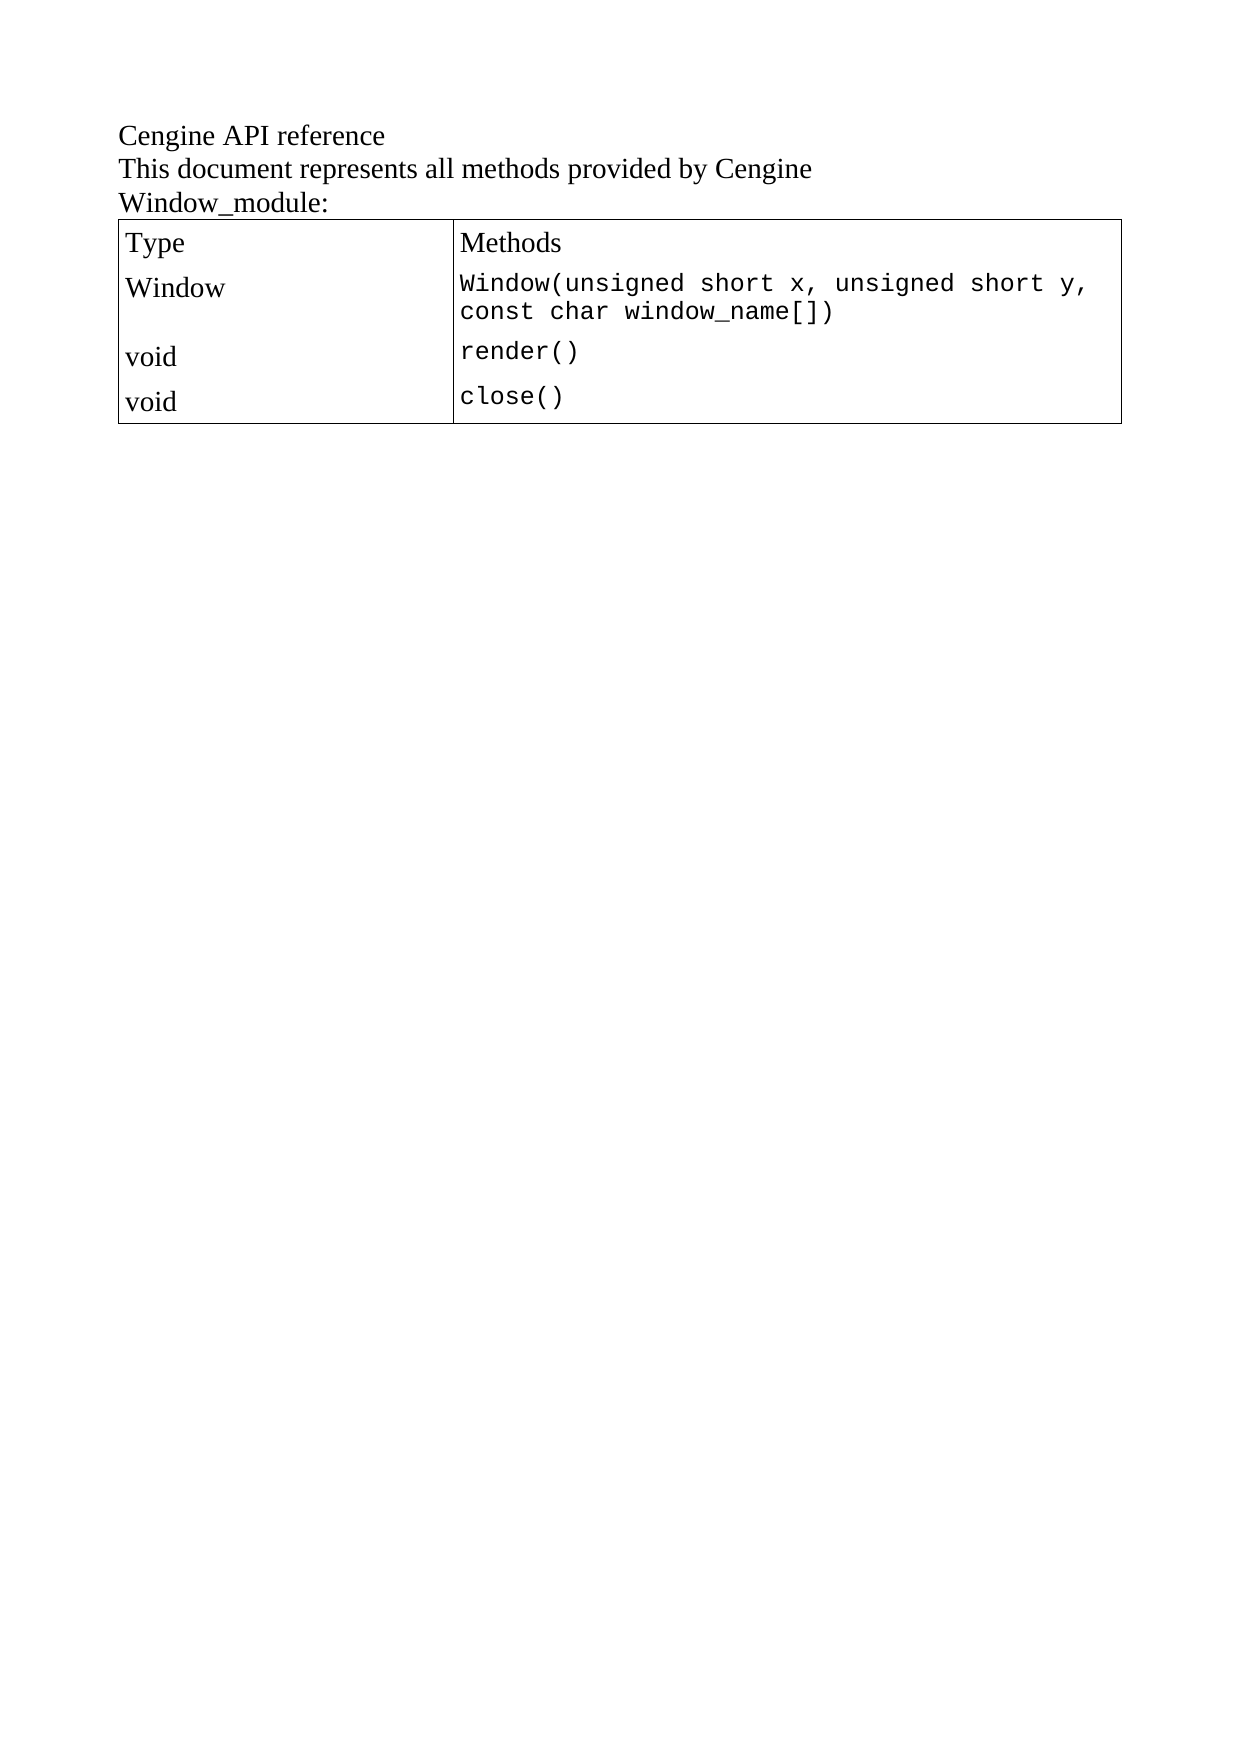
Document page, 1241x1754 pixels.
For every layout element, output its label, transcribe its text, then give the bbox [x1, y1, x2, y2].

text Window_module: [118, 185, 1122, 219]
table_cell void [119, 333, 453, 378]
table_header Type [119, 220, 453, 265]
table_cell render() [454, 333, 1121, 378]
table_header Methods [454, 220, 1121, 265]
text Cengine API reference [118, 118, 1122, 152]
table_cell Window [119, 265, 453, 333]
table_cell close() [454, 378, 1121, 423]
table_cell Window(unsigned short x, unsigned short y, const char window_name[]) [454, 265, 1121, 333]
text This document represents all methods provided by Cengine [118, 152, 1122, 185]
table_cell void [119, 378, 453, 423]
